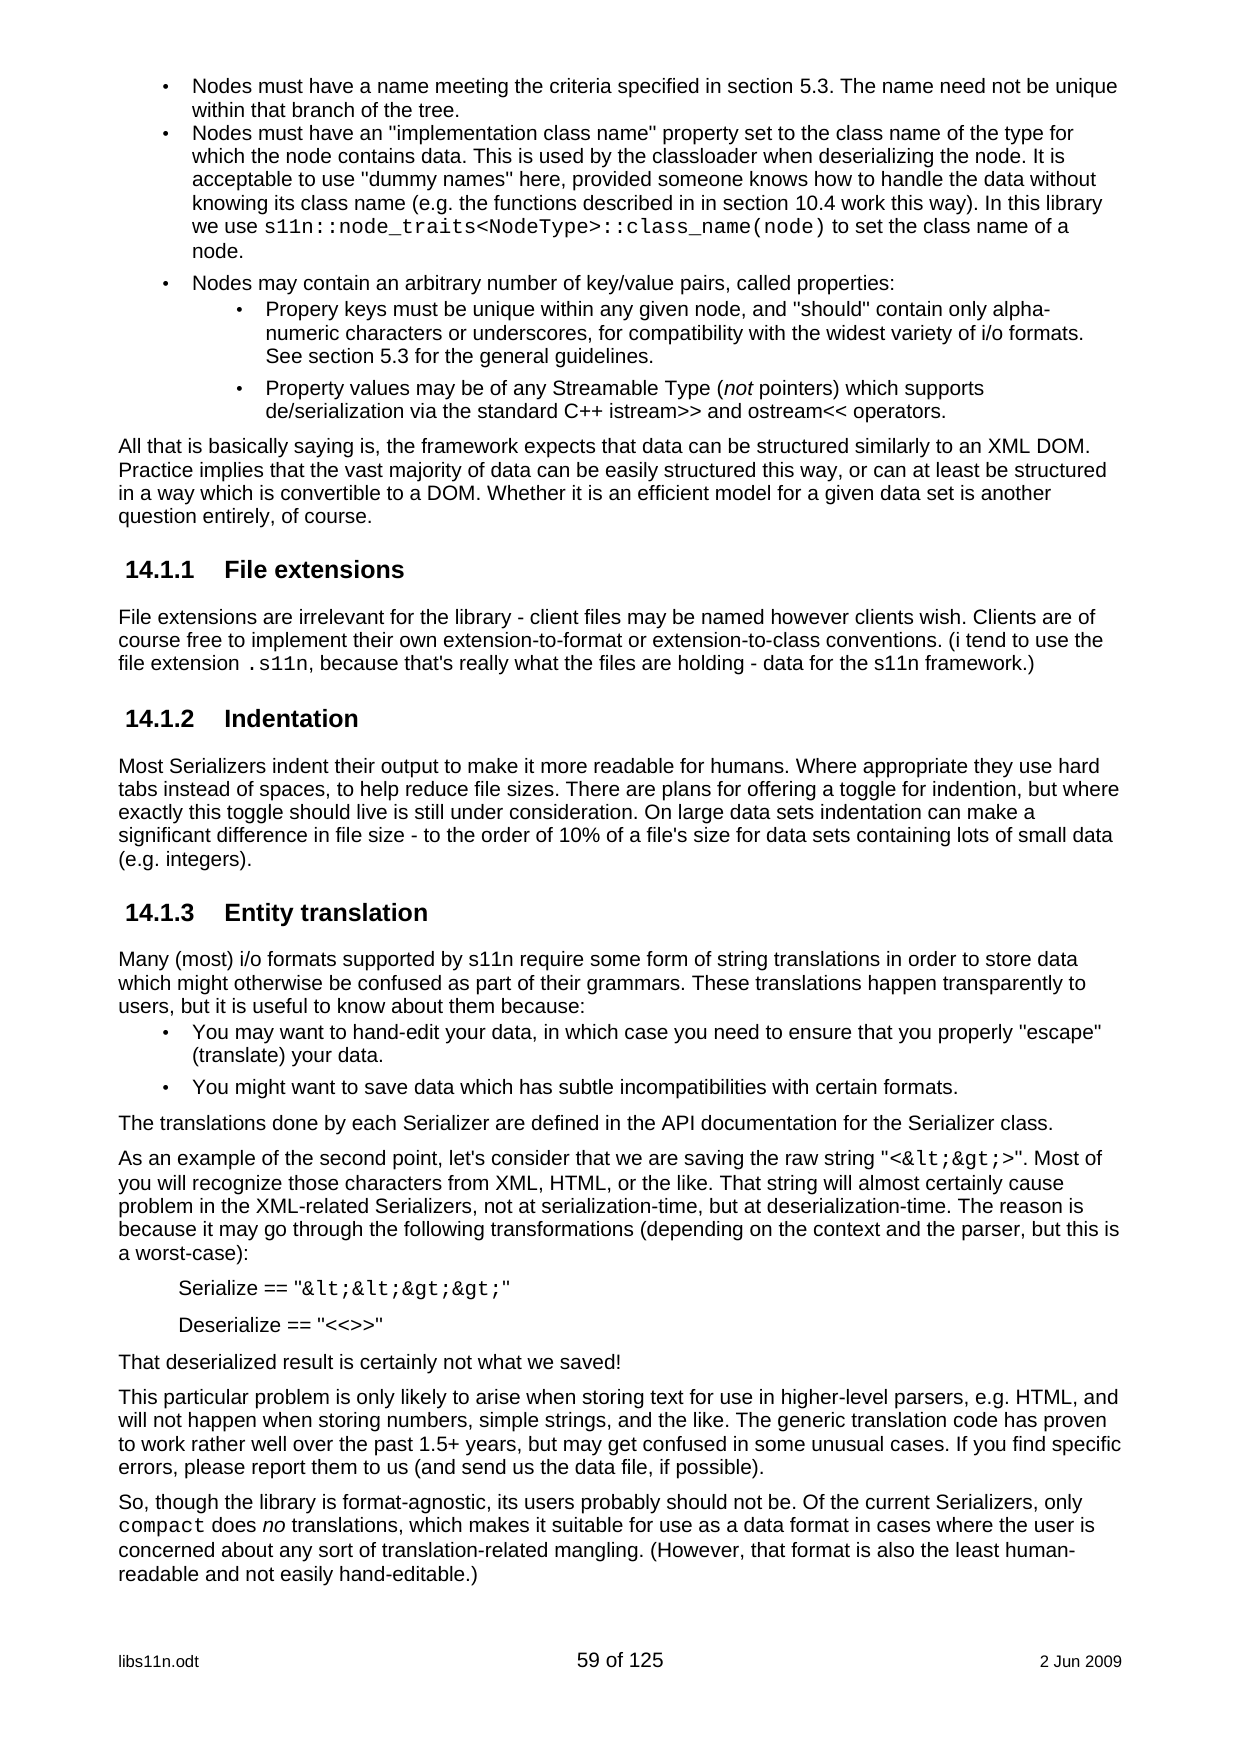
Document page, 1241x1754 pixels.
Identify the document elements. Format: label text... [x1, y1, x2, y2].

text As an example of the second point, let's consider that we are saving the raw string ''<&lt;&gt;>''. Most of you will recognize those characters from XML, HTML, or the like. That string will almost certainly cause problem in the XML-related Serializers, not at serialization-time, but at deserialization-time. The reason is because it may go through the following transformations (depending on the context and the parser, but this is a worst-case): [118, 1146, 1122, 1264]
list You might want to save data which has subtle incompatibilities with certain formats. [162, 1076, 1122, 1099]
text Most Serializers indent their output to make it more readable for humans. Where appropriate they use hard tabs instead of spaces, to help reduce file sizes. There are plans for offering a toggle for indention, but where exactly this toggle should live is still under consideration. On large data sets indentation can make a significant difference in file size - to the order of 10% of a file's size for data sets containing lots of small data (e.g. integers). [118, 754, 1122, 870]
subtitle File extensions [118, 556, 1122, 584]
subtitle Indentation [118, 705, 1122, 733]
list You may want to hand-edit your data, in which case you need to ensure that you properly ''escape'' (translate) your data. [162, 1021, 1122, 1067]
text So, though the library is format-agnostic, its users probably should not be. Of the current Serializers, only compact does no translations, which makes it suitable for use as a data format in cases where the user is concerned about any sort of translation-related mangling. (However, that format is also the least human-readable and not easily hand-editable.) [118, 1491, 1122, 1585]
subtitle Entity translation [118, 898, 1122, 926]
text Many (most) i/o formats supported by s11n require some form of string translations in order to store data which might otherwise be confused as part of their grammars. These translations happen transparently to users, but it is useful to know about them because: [118, 948, 1122, 1017]
list Propery keys must be unique within any given node, and ''should'' contain only alpha-numeric characters or underscores, for compatibility with the widest variety of i/o formats. See section 5.3 for the general guidelines. [236, 298, 1122, 368]
text That deserialized result is certainly not what we saved! [118, 1351, 1122, 1374]
text This particular problem is only likely to arise when storing text for use in higher-level parsers, e.g. HTML, and will not happen when storing numbers, simple strings, and the like. The generic translation code has proven to work rather well over the past 1.5+ years, but may get confused in some unusual cases. If you find specific errors, please report them to us (and send us the data file, if possible). [118, 1386, 1122, 1479]
text Serialize == ''&lt;&lt;&gt;&gt;'' [178, 1276, 1062, 1301]
list Nodes must have an ''implementation class name'' property set to the class name of the type for which the node contains data. This is used by the classloader when deserializing the node. It is acceptable to use ''dummy names'' here, provided someone knows how to handle the data without knowing its class name (e.g. the functions described in in section 10.4 work this way). In this library we use s11n::node_traits<NodeType>::class_name(node) to set the class name of a node. [162, 121, 1122, 263]
text File extensions are irrelevant for the library - client files may be named however clients wish. Clients are of course free to implement their own extension-to-format or extension-to-class conventions. (i tend to use the file extension .s11n, because that's really what the files are holding - data for the s11n framework.) [118, 605, 1122, 677]
list Property values may be of any Streamable Type (not pointers) which supports de/serialization via the standard C++ istream>> and ostream<< operators. [236, 377, 1122, 423]
text Deserialize == ''<<>>'' [178, 1313, 1062, 1338]
text All that is basically saying is, the framework expects that data can be structured similarly to an XML DOM. Practice implies that the vast majority of data can be easily structured this way, or can at least be structured in a way which is convertible to a DOM. Whether it is an efficient model for a given data set is another question entirely, of course. [118, 435, 1122, 528]
list Nodes may contain an arbitrary number of key/value pairs, called properties: [162, 272, 1122, 295]
list Nodes must have a name meeting the criteria specified in section 5.3. The name need not be unique within that branch of the tree. [162, 75, 1122, 121]
text The translations done by each Serializer are defined in the API documentation for the Serializer class. [118, 1111, 1122, 1134]
